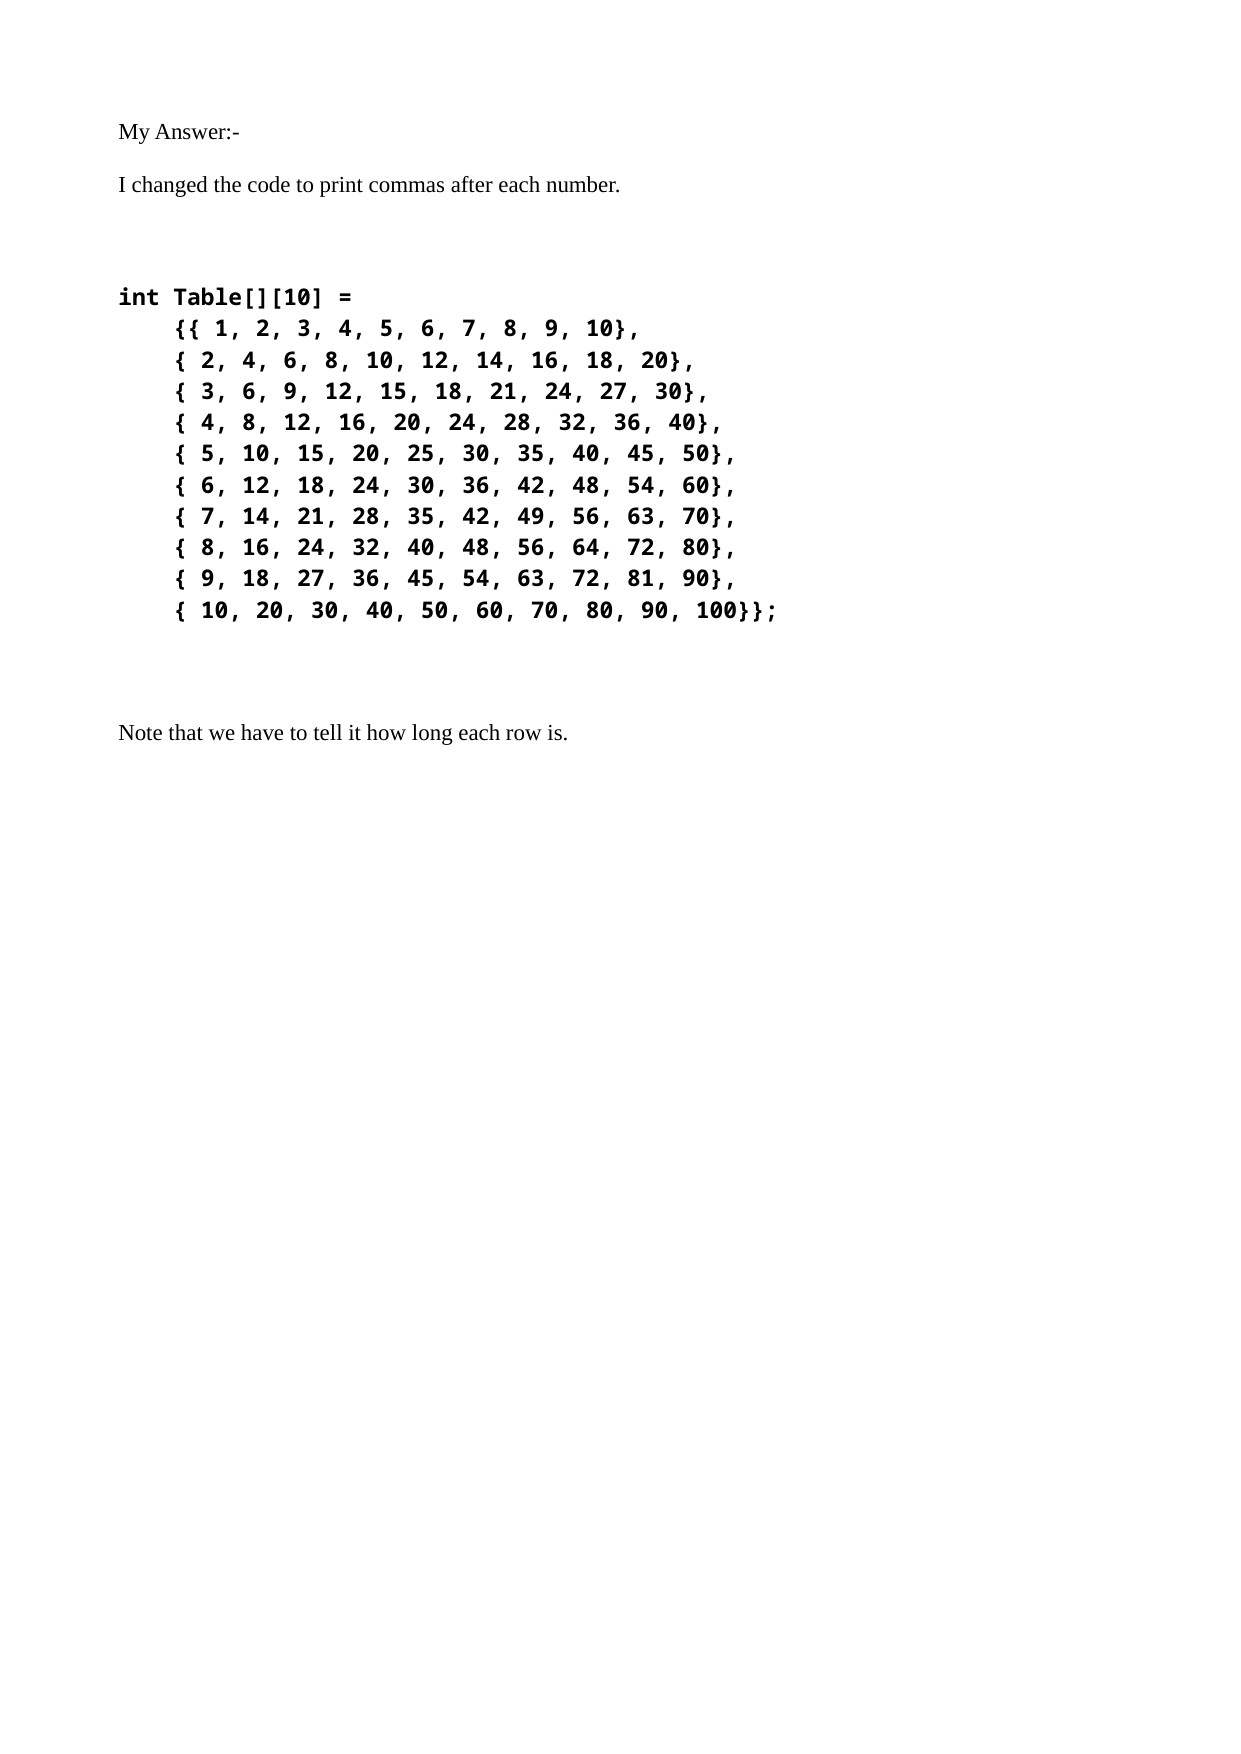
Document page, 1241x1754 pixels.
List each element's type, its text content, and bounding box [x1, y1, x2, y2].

text {{ 1, 2, 3, 4, 5, 6, 7, 8, 9, 10}, [118, 312, 1122, 344]
text { 5, 10, 15, 20, 25, 30, 35, 40, 45, 50}, [118, 437, 1122, 469]
text { 7, 14, 21, 28, 35, 42, 49, 56, 63, 70}, [118, 500, 1122, 531]
text I changed the code to print commas after each number. [118, 171, 1122, 197]
text { 6, 12, 18, 24, 30, 36, 42, 48, 54, 60}, [118, 469, 1122, 500]
text { 2, 4, 6, 8, 10, 12, 14, 16, 18, 20}, [118, 344, 1122, 375]
text int Table[][10] = [118, 281, 1122, 312]
text { 4, 8, 12, 16, 20, 24, 28, 32, 36, 40}, [118, 406, 1122, 437]
text Note that we have to tell it how long each row is. [118, 719, 1122, 745]
text { 10, 20, 30, 40, 50, 60, 70, 80, 90, 100}}; [118, 594, 1122, 625]
text { 9, 18, 27, 36, 45, 54, 63, 72, 81, 90}, [118, 562, 1122, 594]
text { 3, 6, 9, 12, 15, 18, 21, 24, 27, 30}, [118, 375, 1122, 406]
text { 8, 16, 24, 32, 40, 48, 56, 64, 72, 80}, [118, 531, 1122, 562]
text My Answer:- [118, 118, 1122, 144]
